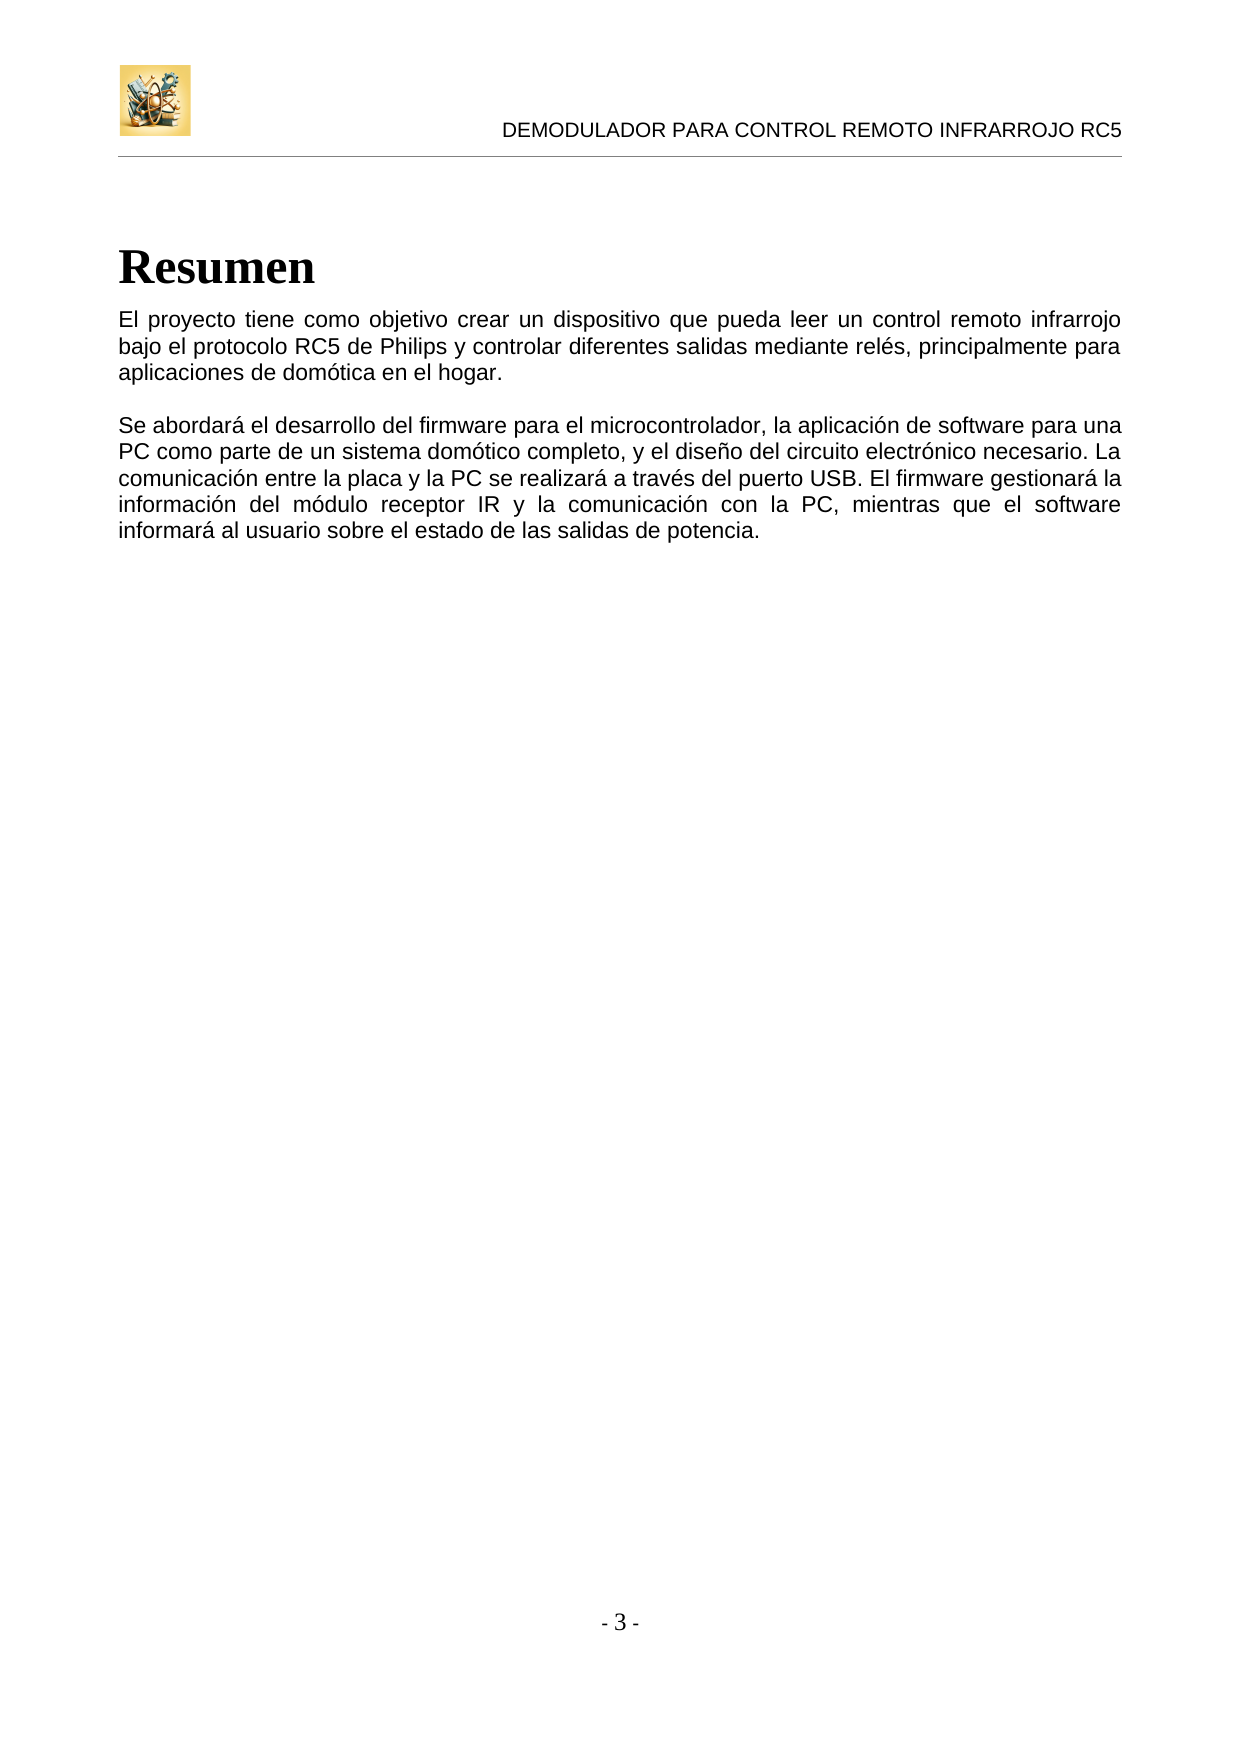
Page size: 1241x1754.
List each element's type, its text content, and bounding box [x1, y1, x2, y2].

picture [119, 65, 191, 136]
subtitle Resumen [118, 236, 1122, 294]
text El proyecto tiene como objetivo crear un dispositivo que pueda leer un control remoto infrarrojo bajo el protocolo RC5 de Philips y controlar diferentes salidas mediante relés, principalmente para aplicaciones de domótica en el hogar. [118, 306, 1122, 385]
text Se abordará el desarrollo del firmware para el microcontrolador, la aplicación de software para una PC como parte de un sistema domótico completo, y el diseño del circuito electrónico necesario. La comunicación entre la placa y la PC se realizará a través del puerto USB. El firmware gestionará la información del módulo receptor IR y la comunicación con la PC, mientras que el software informará al usuario sobre el estado de las salidas de potencia. [118, 412, 1122, 543]
